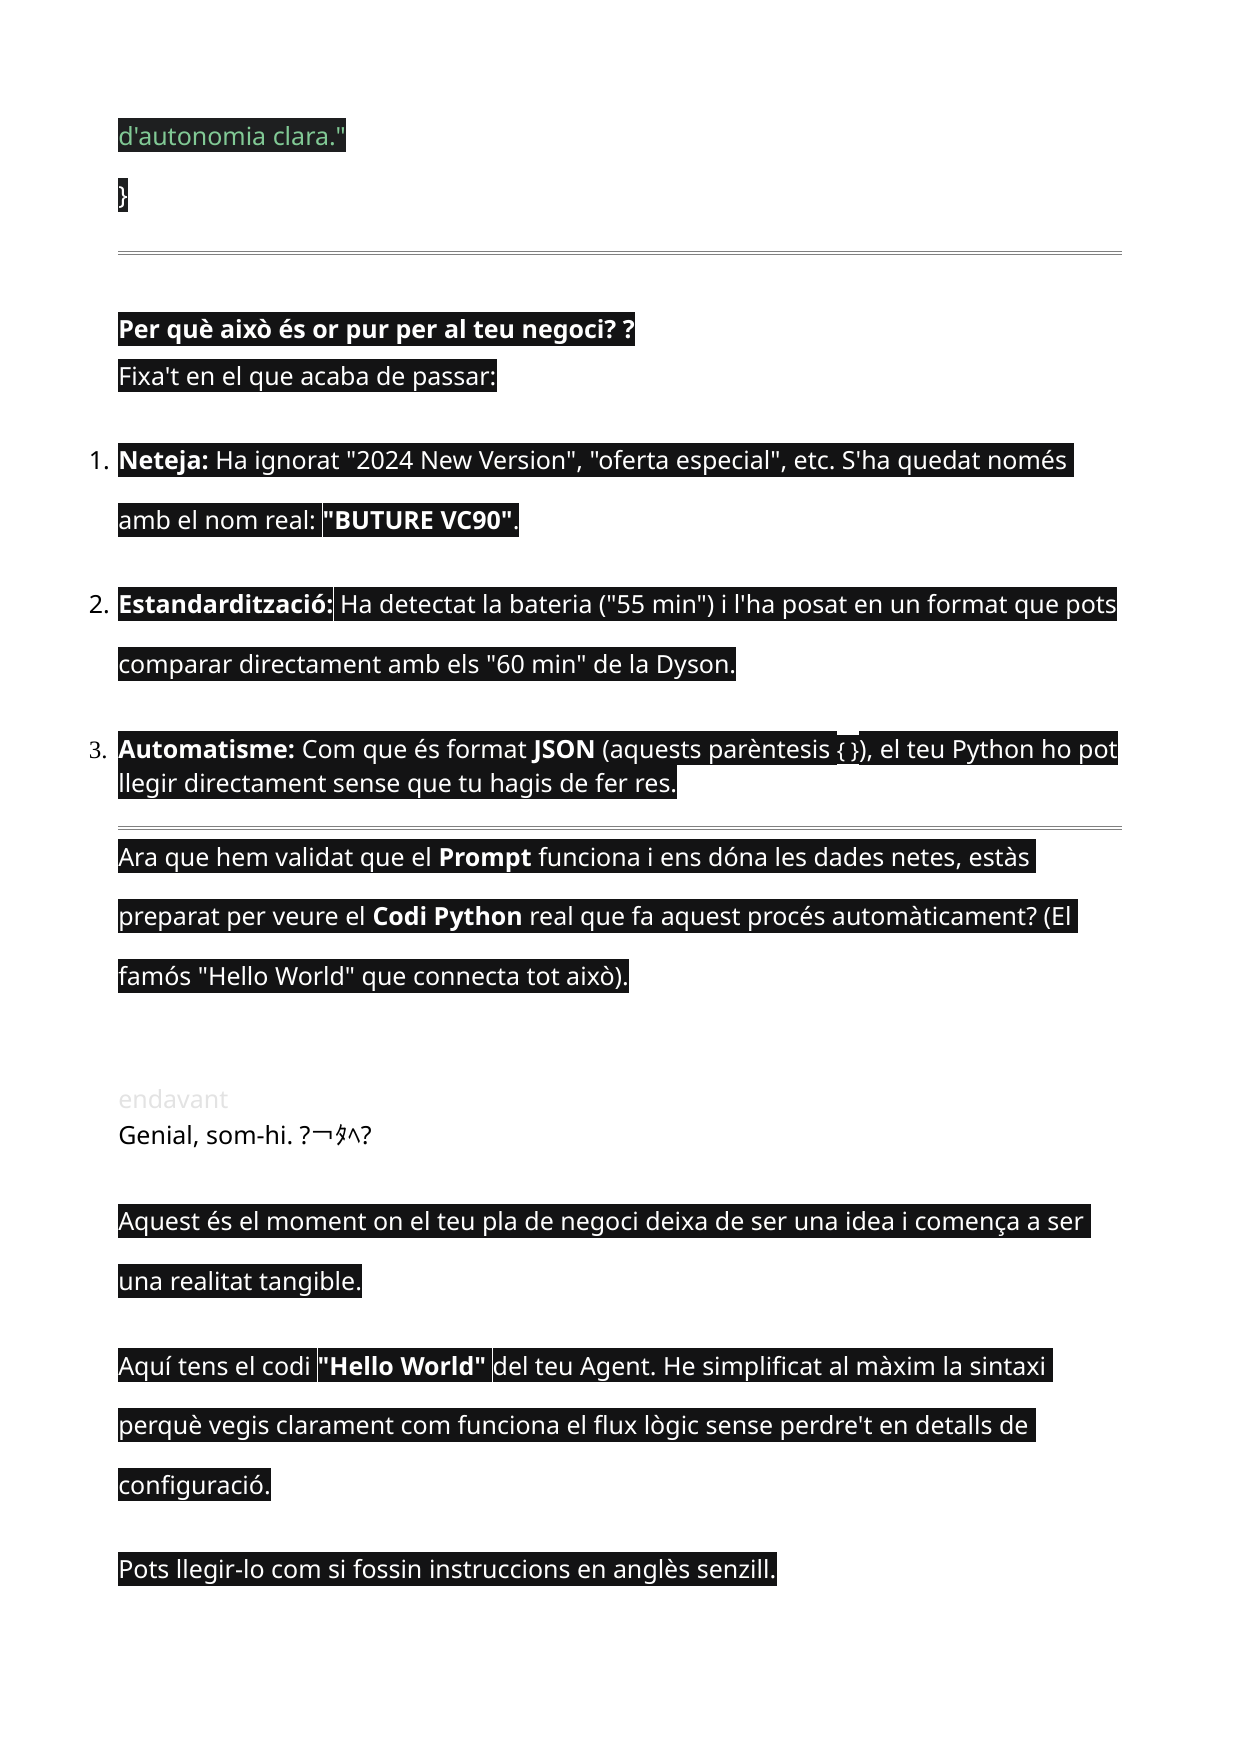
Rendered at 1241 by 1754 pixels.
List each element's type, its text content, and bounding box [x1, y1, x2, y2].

list Automatisme: Com que és format JSON (aquests parèntesis { }), el teu Python ho pot llegir directament sense que tu hagis de fer res. [118, 731, 1122, 799]
text d'autonomia clara." [118, 118, 1122, 152]
text Genial, som-hi. ?￢ﾀﾍ? [118, 1116, 1122, 1152]
list Neteja: Ha ignorat "2024 New Version", "oferta especial", etc. S'ha quedat només amb el nom real: "BUTURE VC90". [118, 443, 1122, 537]
text Pots llegir-lo com si fossin instruccions en anglès senzill. [118, 1552, 1122, 1586]
text Aquí tens el codi "Hello World" del teu Agent. He simplificat al màxim la sintaxi perquè vegis clarament com funciona el flux lògic sense perdre't en detalls de configuració. [118, 1348, 1122, 1501]
text Ara que hem validat que el Prompt funciona i ens dóna les dades netes, estàs preparat per veure el Codi Python real que fa aquest procés automàticament? (El famós "Hello World" que connecta tot això). [118, 839, 1122, 993]
list Estandardització: Ha detectat la bateria ("55 min") i l'ha posat en un format que pots comparar directament amb els "60 min" de la Dyson. [118, 587, 1122, 681]
text Fixa't en el que acaba de passar: [118, 358, 1122, 392]
text Aquest és el moment on el teu pla de negoci deixa de ser una idea i comença a ser una realitat tangible. [118, 1204, 1122, 1298]
subtitle Per què això és or pur per al teu negoci? ? [118, 308, 1122, 346]
text } [118, 178, 1122, 212]
text endavant [118, 1072, 1122, 1116]
